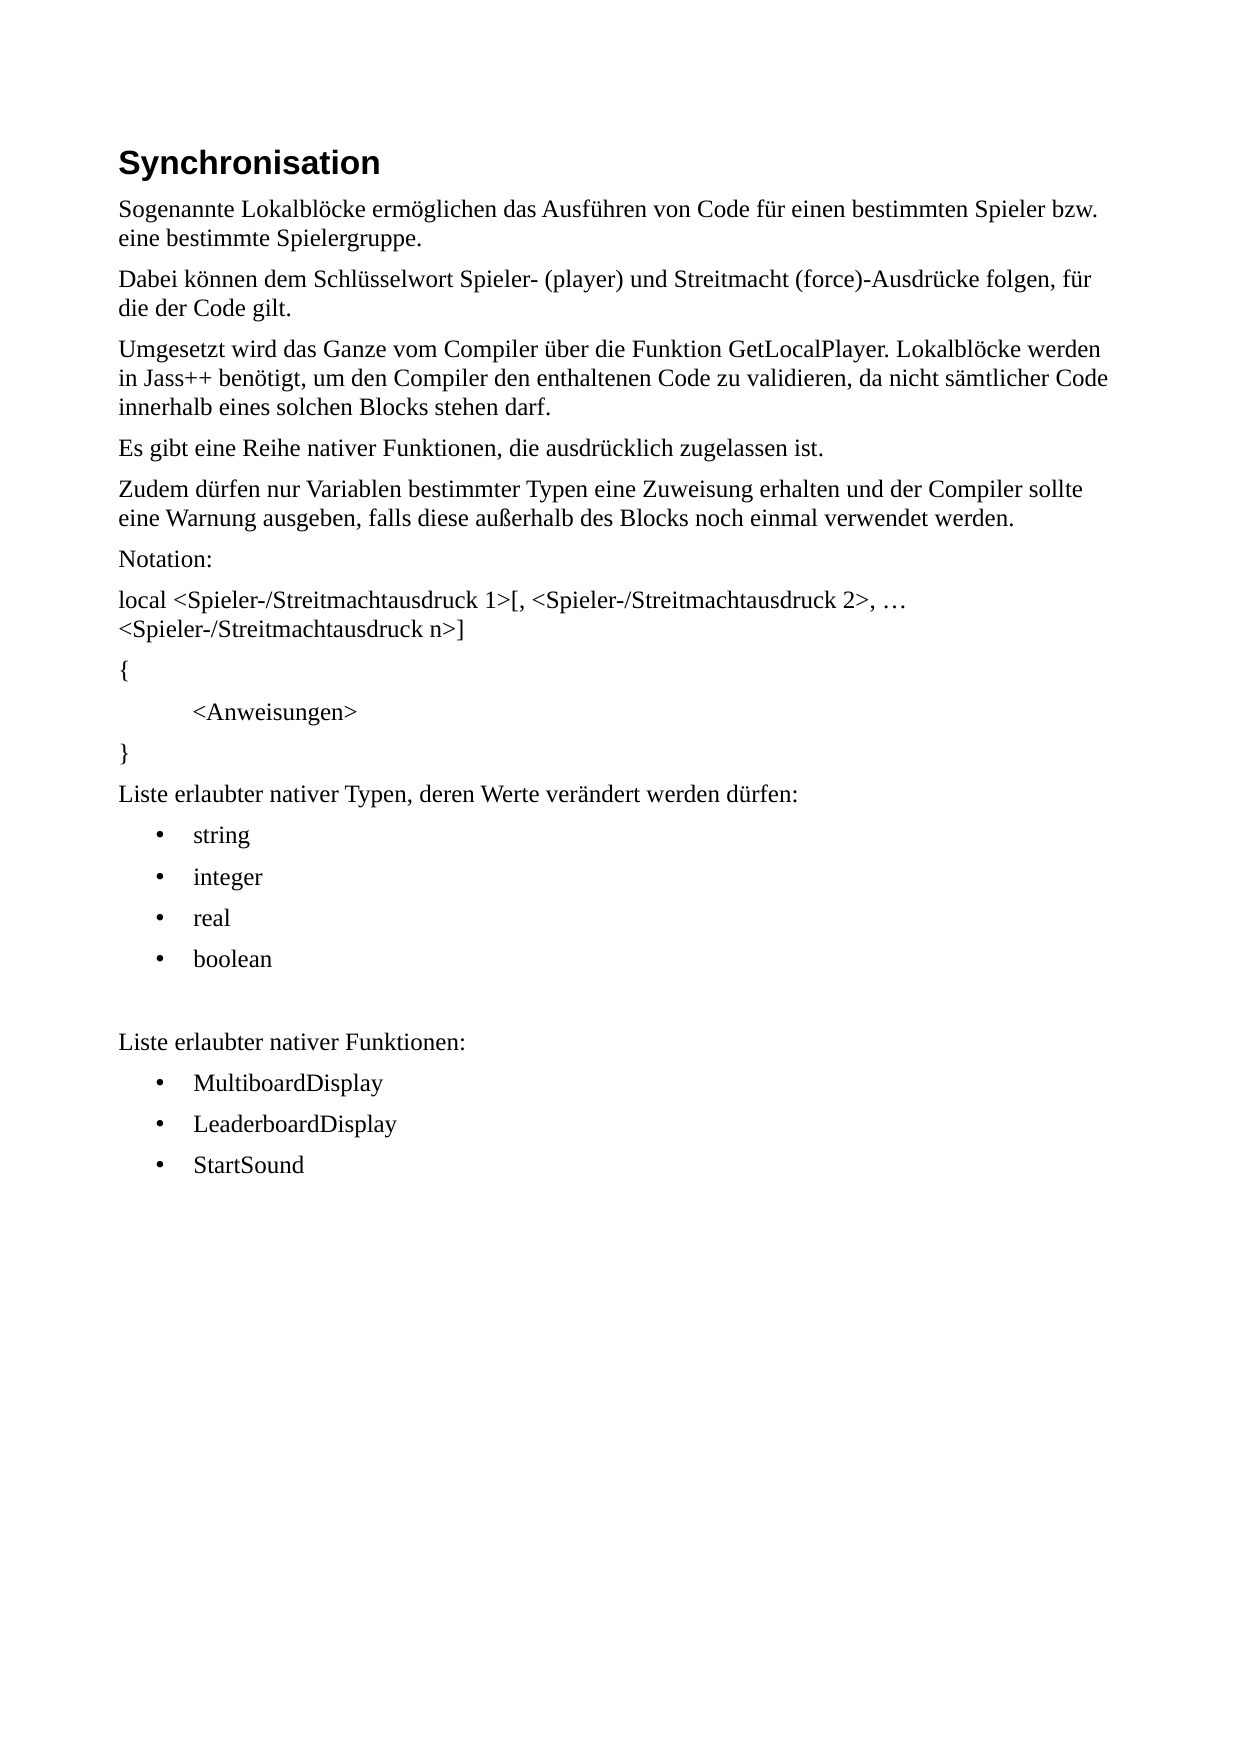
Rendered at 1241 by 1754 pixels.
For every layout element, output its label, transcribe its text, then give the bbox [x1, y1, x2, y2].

text Umgesetzt wird das Ganze vom Compiler über die Funktion GetLocalPlayer. Lokalblöcke werden in Jass++ benötigt, um den Compiler den enthaltenen Code zu validieren, da nicht sämtlicher Code innerhalb eines solchen Blocks stehen darf. [118, 334, 1122, 421]
text <Anweisungen> [118, 697, 1122, 726]
text Notation: [118, 544, 1122, 573]
text Dabei können dem Schlüsselwort Spieler- (player) und Streitmacht (force)-Ausdrücke folgen, für die der Code gilt. [118, 264, 1122, 322]
text { [118, 656, 1122, 684]
list integer [156, 862, 1122, 891]
subtitle Synchronisation [118, 143, 1122, 182]
list StartSound [156, 1151, 1122, 1179]
list MultiboardDisplay [156, 1068, 1122, 1097]
text Es gibt eine Reihe nativer Funktionen, die ausdrücklich zugelassen ist. [118, 433, 1122, 462]
list boolean [156, 944, 1122, 973]
text Liste erlaubter nativer Funktionen: [118, 1027, 1122, 1056]
list LeaderboardDisplay [156, 1109, 1122, 1138]
text Liste erlaubter nativer Typen, deren Werte verändert werden dürfen: [118, 779, 1122, 808]
text local <Spieler-/Streitmachtausdruck 1>[, <Spieler-/Streitmachtausdruck 2>, … <Spieler-/Streitmachtausdruck n>] [118, 586, 1122, 643]
list real [156, 903, 1122, 932]
text Zudem dürfen nur Variablen bestimmter Typen eine Zuweisung erhalten und der Compiler sollte eine Warnung ausgeben, falls diese außerhalb des Blocks noch einmal verwendet werden. [118, 474, 1122, 532]
text Sogenannte Lokalblöcke ermöglichen das Ausführen von Code für einen bestimmten Spieler bzw. eine bestimmte Spielergruppe. [118, 194, 1122, 252]
text } [118, 738, 1122, 767]
list string [156, 821, 1122, 849]
